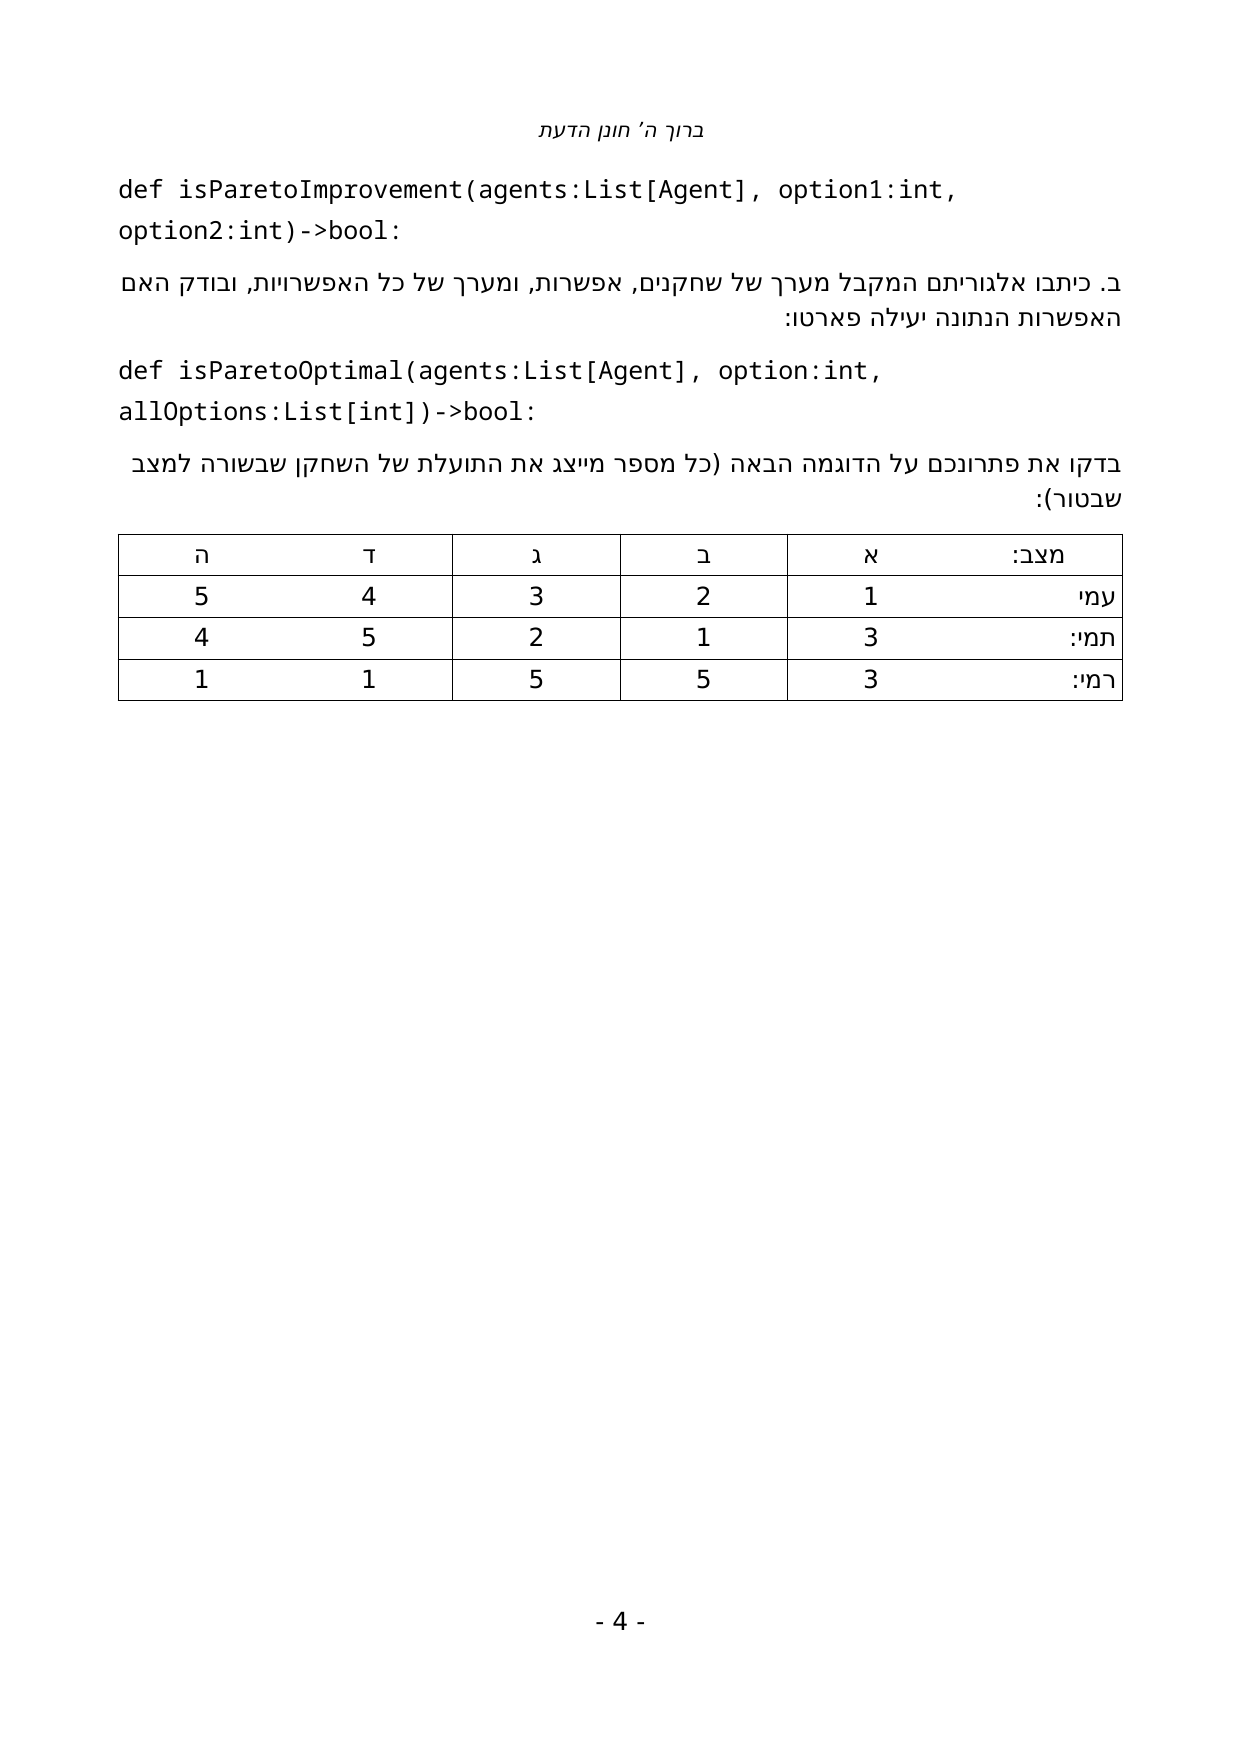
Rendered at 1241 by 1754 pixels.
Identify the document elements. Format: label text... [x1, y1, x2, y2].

table_cell 5 [621, 660, 787, 700]
table_cell 1 [119, 660, 286, 700]
table_header ד [286, 535, 452, 575]
table_header ב [621, 535, 787, 575]
table_cell עמי [955, 576, 1122, 617]
table_header ה [119, 535, 286, 575]
table_cell 4 [286, 576, 452, 617]
text ב. כיתבו אלגוריתם המקבל מערך של שחקנים, אפשרות, ומערך של כל האפשרויות, ובודק האם האפשרות הנתונה יעילה פארטו: [118, 268, 1122, 332]
text בדקו את פתרונכם על הדוגמה הבאה (כל מספר מייצג את התועלת של השחקן שבשורה למצב שבטור): [118, 449, 1122, 513]
table_header ג [453, 535, 620, 575]
table_cell 3 [453, 576, 620, 617]
text def isParetoImprovement(agents:List[Agent], option1:int, option2:int)->bool: [118, 172, 1122, 247]
table_cell 5 [453, 660, 620, 700]
table_cell 1 [788, 576, 955, 617]
table_cell 5 [119, 576, 286, 617]
table_header א [788, 535, 955, 575]
table_cell רמי: [955, 660, 1122, 700]
table_cell 1 [621, 618, 787, 658]
table_cell 5 [286, 618, 452, 658]
table_cell 2 [621, 576, 787, 617]
text def isParetoOptimal(agents:List[Agent], option:int, allOptions:List[int])->bool: [118, 353, 1122, 428]
table_cell 1 [286, 660, 452, 700]
table_cell 2 [453, 618, 620, 658]
table_cell תמי: [955, 618, 1122, 658]
table_cell 3 [788, 618, 955, 658]
table_cell 4 [119, 618, 286, 658]
table_header מצב: [955, 535, 1122, 575]
table_cell 3 [788, 660, 955, 700]
